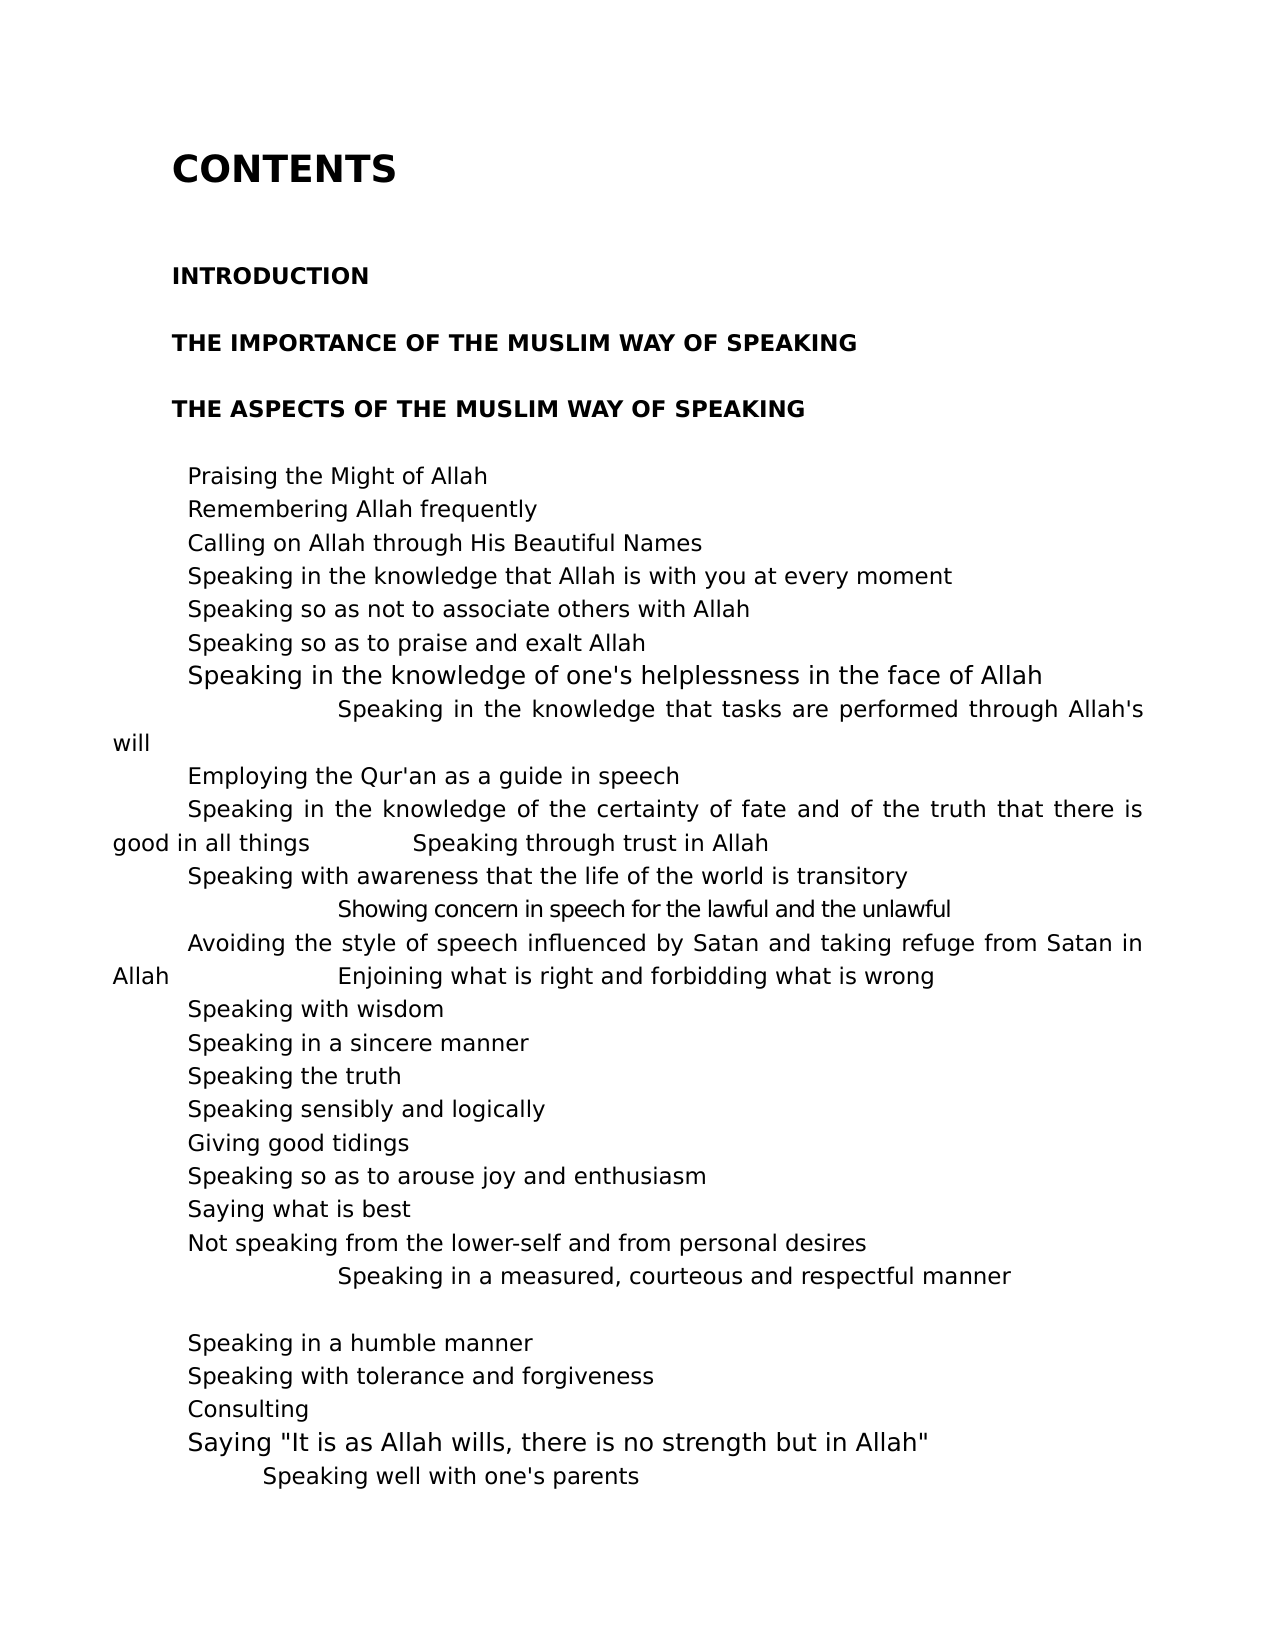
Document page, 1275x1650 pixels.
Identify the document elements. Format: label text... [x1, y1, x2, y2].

text CONTENTS [112, 148, 1145, 191]
text INTRODUCTION [112, 258, 1145, 291]
text Speaking the truth [112, 1058, 1145, 1091]
text Praising the Might of Allah [112, 458, 1145, 491]
text Saying "It is as Allah wills, there is no strength but in Allah" Speaking well with one's parents [112, 1424, 1145, 1491]
text Saying what is best [112, 1191, 1145, 1224]
text Remembering Allah frequently [112, 491, 1145, 524]
text Avoiding the style of speech influenced by Satan and taking refuge from Satan in Allah Enjoining what is right and forbidding what is wrong [112, 924, 1145, 991]
text Consulting [112, 1391, 1145, 1424]
text Not speaking from the lower-self and from personal desires Speaking in a measured, courteous and respectful manner [112, 1224, 1145, 1324]
text Speaking so as to arouse joy and enthusiasm [112, 1158, 1145, 1191]
text Speaking with tolerance and forgiveness [112, 1358, 1145, 1391]
text Giving good tidings [112, 1124, 1145, 1158]
text Speaking in the knowledge of one's helplessness in the face of Allah Speaking in the knowledge that tasks are performed through Allah's will [112, 658, 1145, 758]
text Speaking with awareness that the life of the world is transitory Showing concern in speech for the lawful and the unlawful [112, 858, 1145, 924]
text Speaking in the knowledge of the certainty of fate and of the truth that there is good in all things Speaking through trust in Allah [112, 791, 1145, 858]
text Speaking so as to praise and exalt Allah [112, 624, 1145, 658]
text Calling on Allah through His Beautiful Names [112, 524, 1145, 558]
text THE ASPECTS OF THE MUSLIM WAY OF SPEAKING [112, 391, 1145, 424]
text Speaking in a humble manner [112, 1324, 1145, 1358]
text Speaking with wisdom [112, 991, 1145, 1024]
text Speaking in the knowledge that Allah is with you at every moment [112, 558, 1145, 591]
text Speaking in a sincere manner [112, 1024, 1145, 1058]
text Speaking so as not to associate others with Allah [112, 591, 1145, 624]
text Speaking sensibly and logically [112, 1091, 1145, 1124]
text Employing the Qur'an as a guide in speech [112, 758, 1145, 791]
text THE IMPORTANCE OF THE MUSLIM WAY OF SPEAKING [112, 324, 1145, 358]
